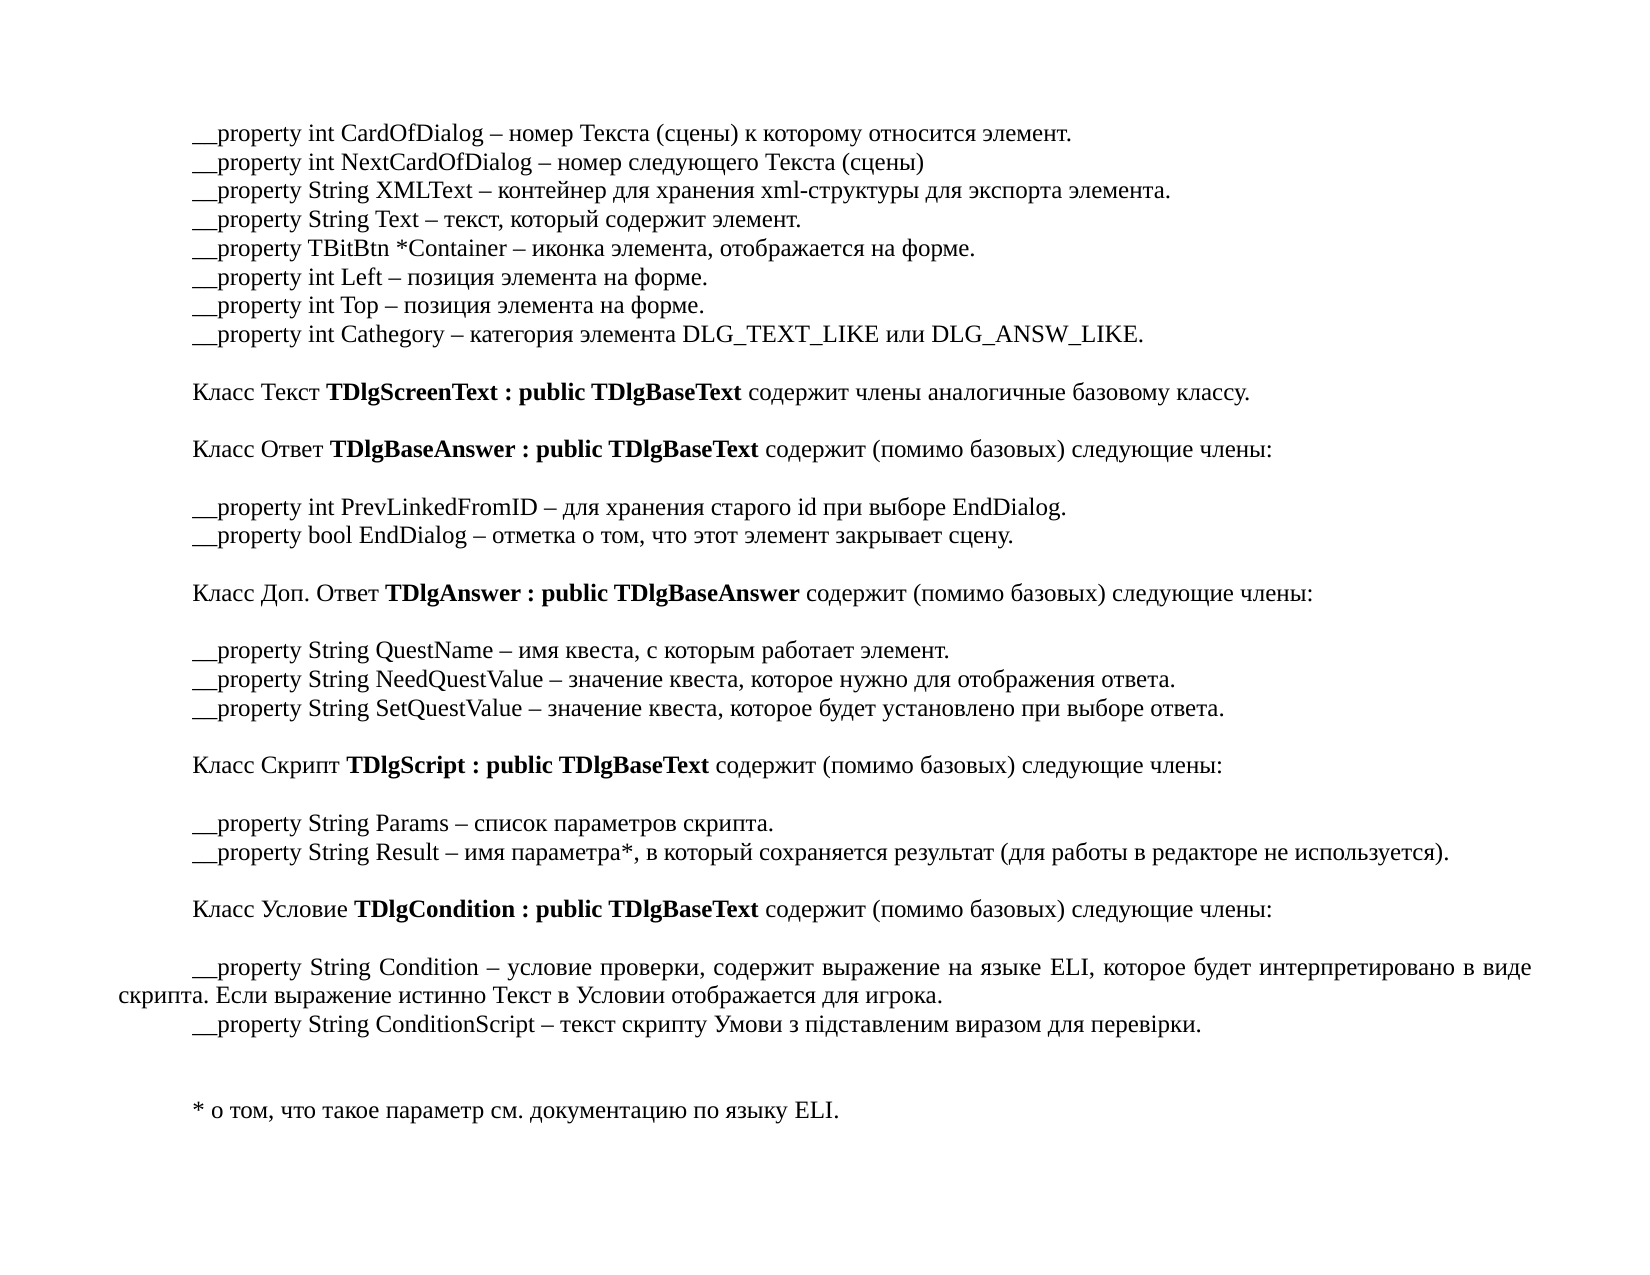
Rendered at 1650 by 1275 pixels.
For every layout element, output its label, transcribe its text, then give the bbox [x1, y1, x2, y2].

text __property String SetQuestValue – значение квеста, которое будет установлено при выборе ответа. [118, 693, 1532, 722]
text Класс Условие TDlgCondition : public TDlgBaseText содержит (помимо базовых) следующие члены: [118, 894, 1532, 923]
text __property String ConditionScript – текст скрипту Умови з підставленим виразом для перевірки. [118, 1009, 1532, 1038]
text * о том, что такое параметр см. документацию по языку ELI. [118, 1096, 1532, 1124]
text __property String Result – имя параметра*, в который сохраняется результат (для работы в редакторе не используется). [118, 837, 1532, 866]
text __property bool EndDialog – отметка о том, что этот элемент закрывает сцену. [118, 521, 1532, 549]
text __property String NeedQuestValue – значение квеста, которое нужно для отображения ответа. [118, 664, 1532, 693]
text Класс Доп. Ответ TDlgAnswer : public TDlgBaseAnswer содержит (помимо базовых) следующие члены: [118, 578, 1532, 607]
text __property String Params – список параметров скрипта. [118, 808, 1532, 837]
text __property int Top – позиция элемента на форме. [118, 291, 1532, 319]
text __property int Left – позиция элемента на форме. [118, 262, 1532, 291]
text __property String XMLText – контейнер для хранения xml-структуры для экспорта элемента. [118, 176, 1532, 204]
text __property int CardOfDialog – номер Текста (сцены) к которому относится элемент. [118, 118, 1532, 147]
text __property int Cathegory – категория элемента DLG_TEXT_LIKE или DLG_ANSW_LIKE. [118, 319, 1532, 348]
text Класс Ответ TDlgBaseAnswer : public TDlgBaseText содержит (помимо базовых) следующие члены: [118, 434, 1532, 463]
text Класс Текст TDlgScreenText : public TDlgBaseText содержит члены аналогичные базовому классу. [118, 377, 1532, 406]
text __property String QuestName – имя квеста, с которым работает элемент. [118, 636, 1532, 664]
text __property TBitBtn *Container – иконка элемента, отображается на форме. [118, 233, 1532, 262]
text __property String Condition – условие проверки, содержит выражение на языке ELI, которое будет интерпретировано в виде скрипта. Если выражение истинно Текст в Условии отображается для игрока. [118, 952, 1532, 1009]
text Класс Скрипт TDlgScript : public TDlgBaseText содержит (помимо базовых) следующие члены: [118, 751, 1532, 779]
text __property int PrevLinkedFromID – для хранения старого id при выборе EndDialog. [118, 492, 1532, 521]
text __property int NextCardOfDialog – номер следующего Текста (сцены) [118, 147, 1532, 176]
text __property String Text – текст, который содержит элемент. [118, 204, 1532, 233]
